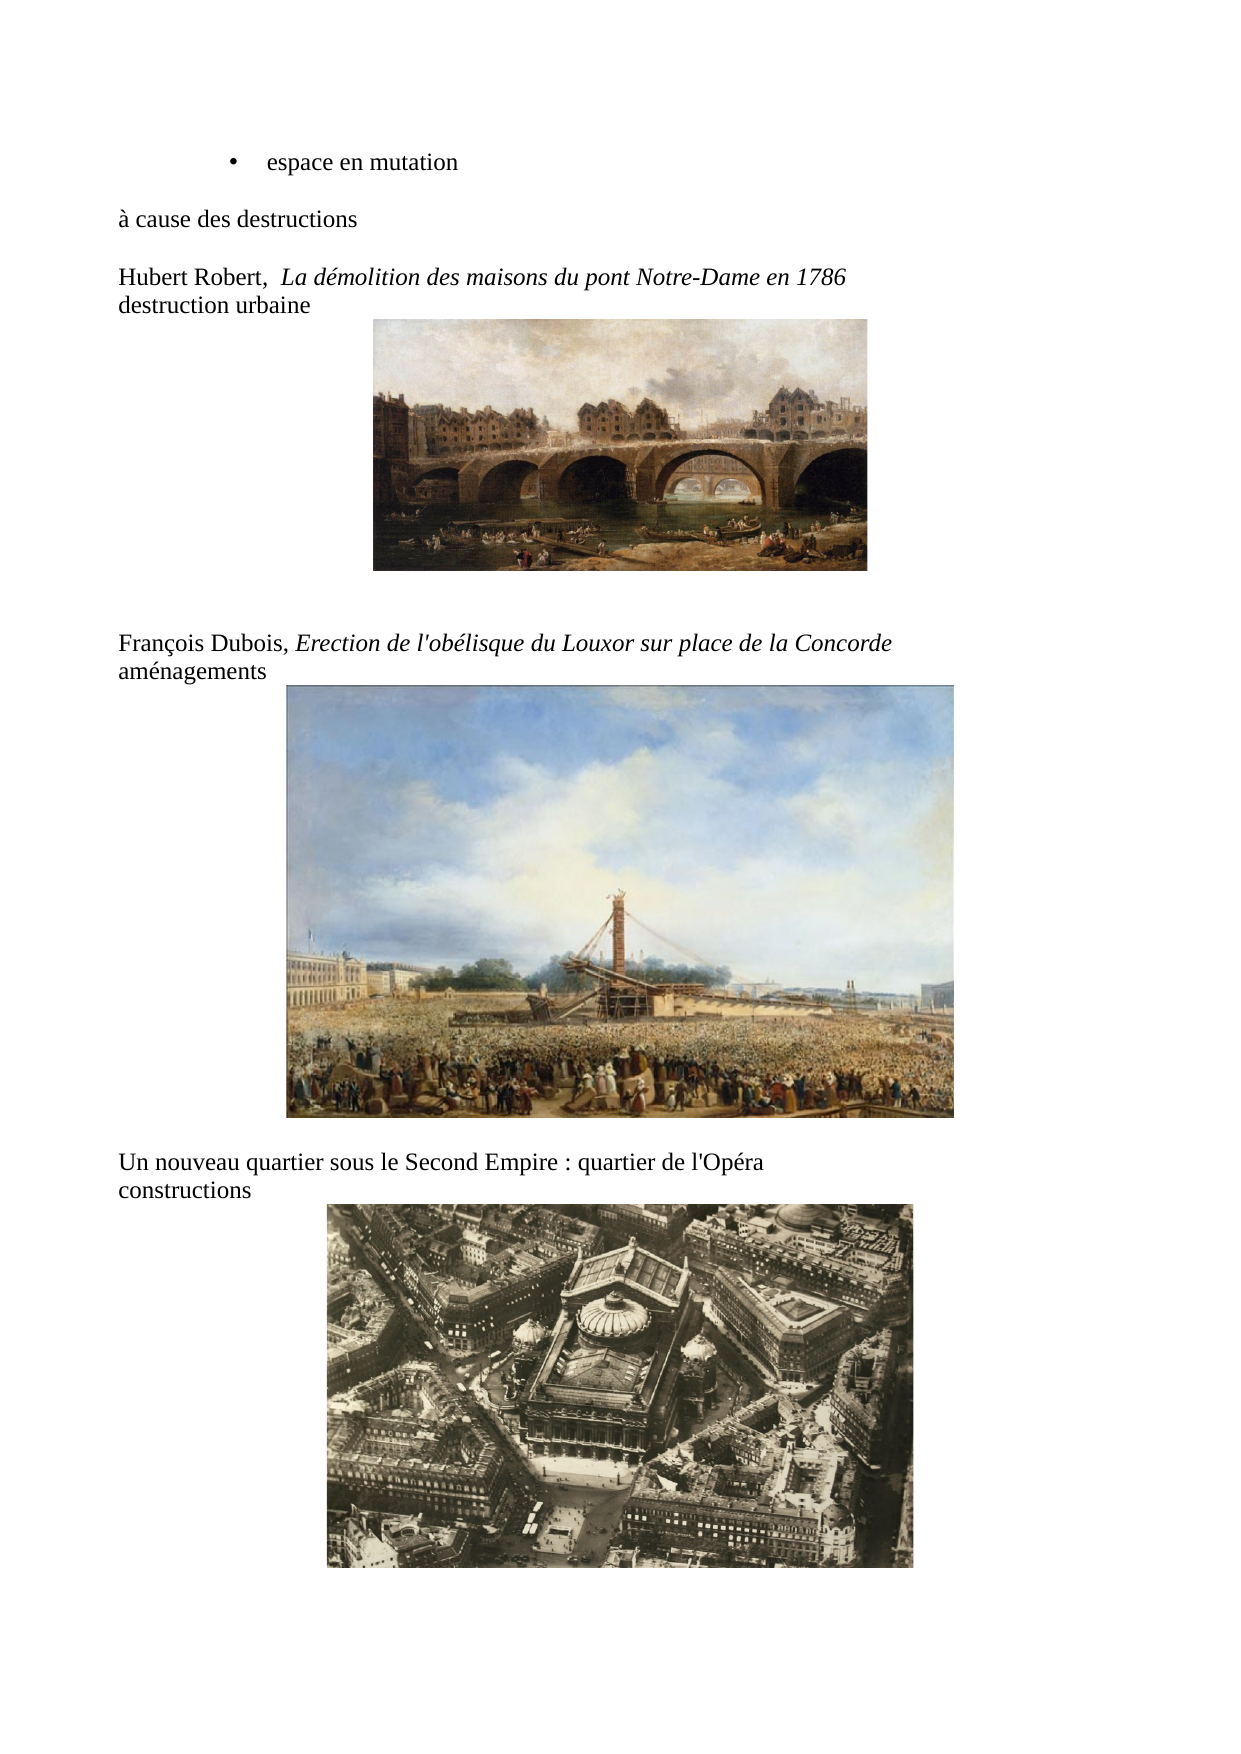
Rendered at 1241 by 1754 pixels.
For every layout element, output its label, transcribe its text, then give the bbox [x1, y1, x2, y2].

picture [373, 319, 868, 571]
list espace en mutation [229, 147, 1122, 176]
text aménagements [118, 656, 1122, 685]
text constructions [118, 1175, 1122, 1204]
text François Dubois, Erection de l'obélisque du Louxor sur place de la Concorde [118, 628, 1122, 656]
picture [326, 1204, 914, 1568]
text à cause des destructions [118, 204, 1122, 233]
text Hubert Robert, La démolition des maisons du pont Notre-Dame en 1786 [118, 262, 1122, 291]
text Un nouveau quartier sous le Second Empire : quartier de l'Opéra [118, 1147, 1122, 1175]
picture [286, 685, 954, 1118]
text destruction urbaine [118, 291, 1122, 319]
